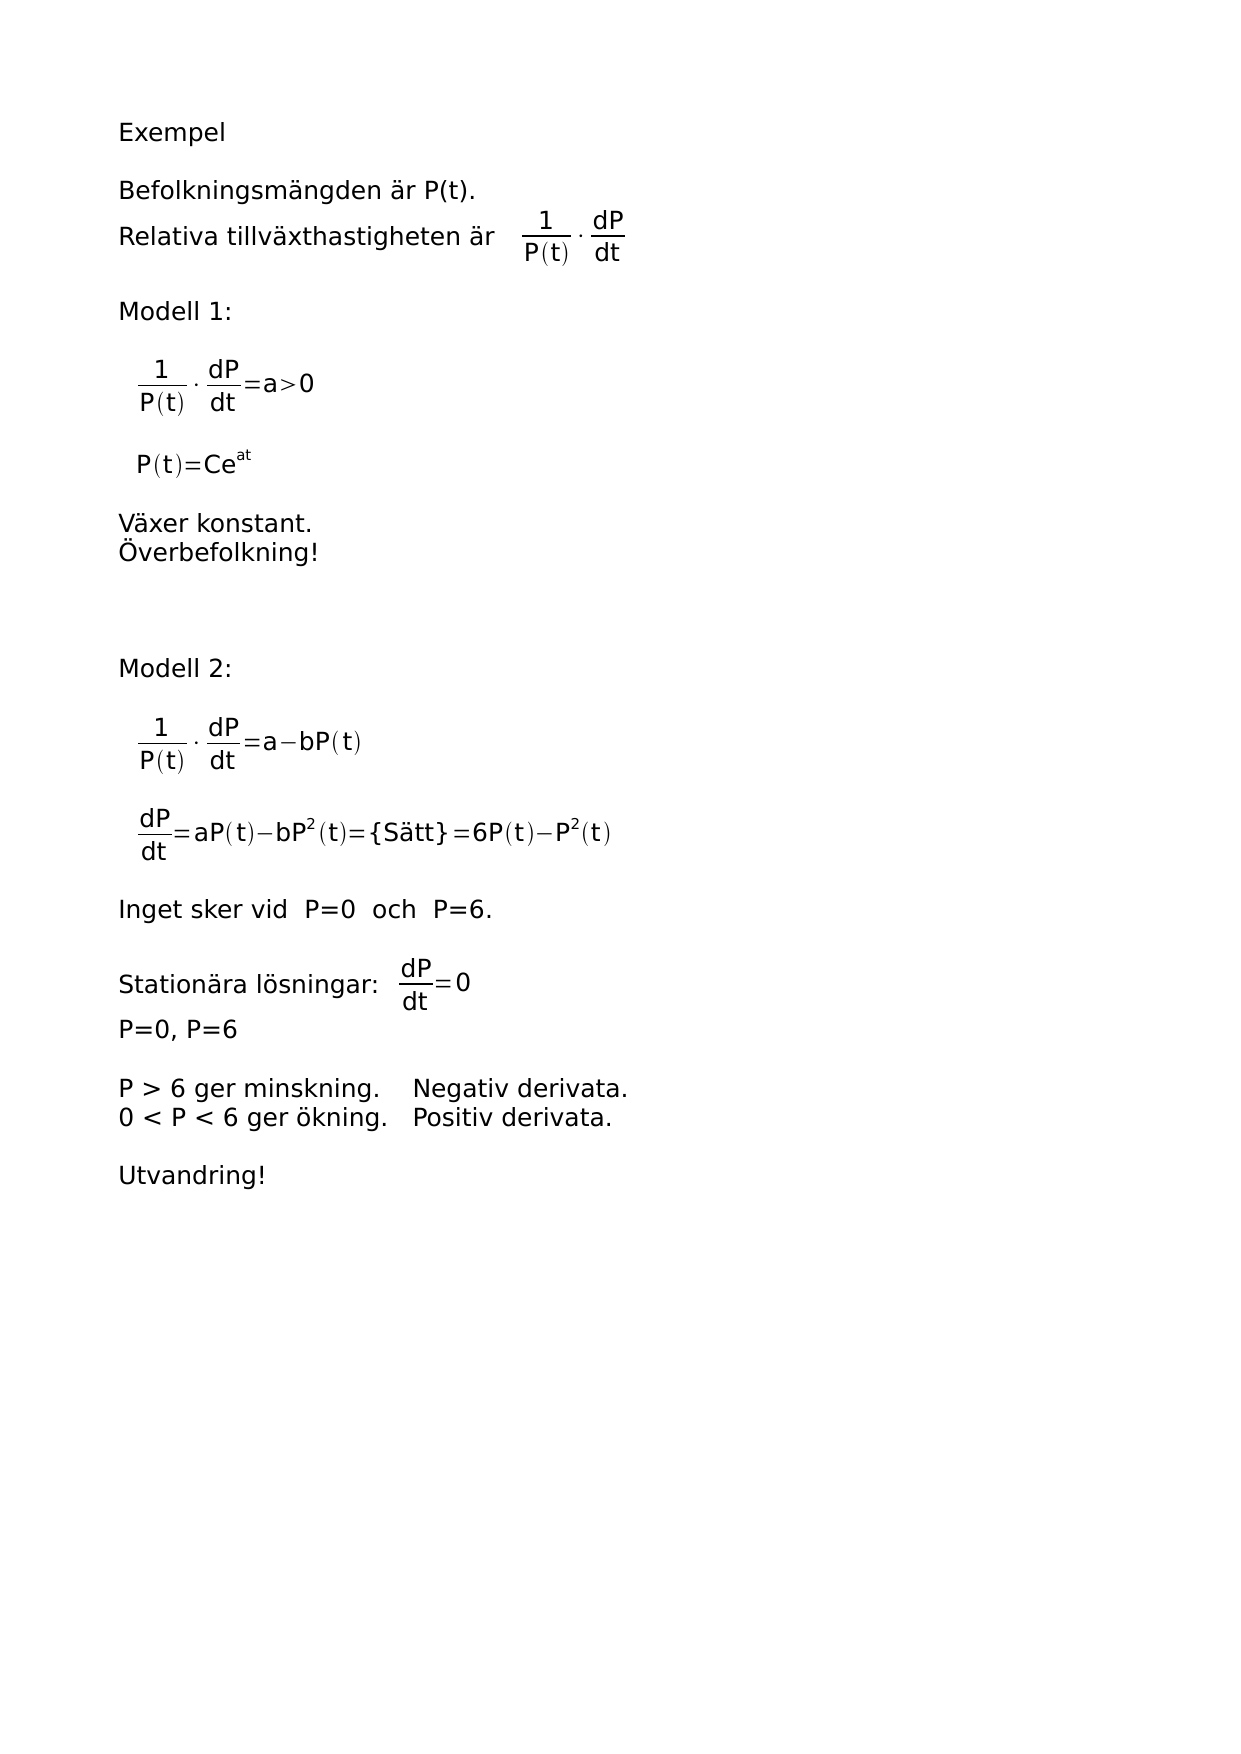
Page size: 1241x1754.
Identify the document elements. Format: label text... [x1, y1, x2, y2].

text Växer konstant. [118, 509, 1122, 538]
text Modell 1: [118, 297, 1122, 326]
text Relativa tillväxthastigheten är [118, 206, 1122, 268]
text P=0, P=6 [118, 1016, 1122, 1045]
text Överbefolkning! [118, 538, 1122, 567]
text P > 6 ger minskning. Negativ derivata. [118, 1074, 1122, 1103]
text Utvandring! [118, 1161, 1122, 1191]
text Stationära lösningar: [118, 954, 1122, 1016]
text 0 < P < 6 ger ökning. Positiv derivata. [118, 1103, 1122, 1132]
text Exempel [118, 118, 1122, 147]
text Inget sker vid P=0 och P=6. [118, 895, 1122, 924]
text Befolkningsmängden är P(t). [118, 176, 1122, 206]
text Modell 2: [118, 654, 1122, 684]
